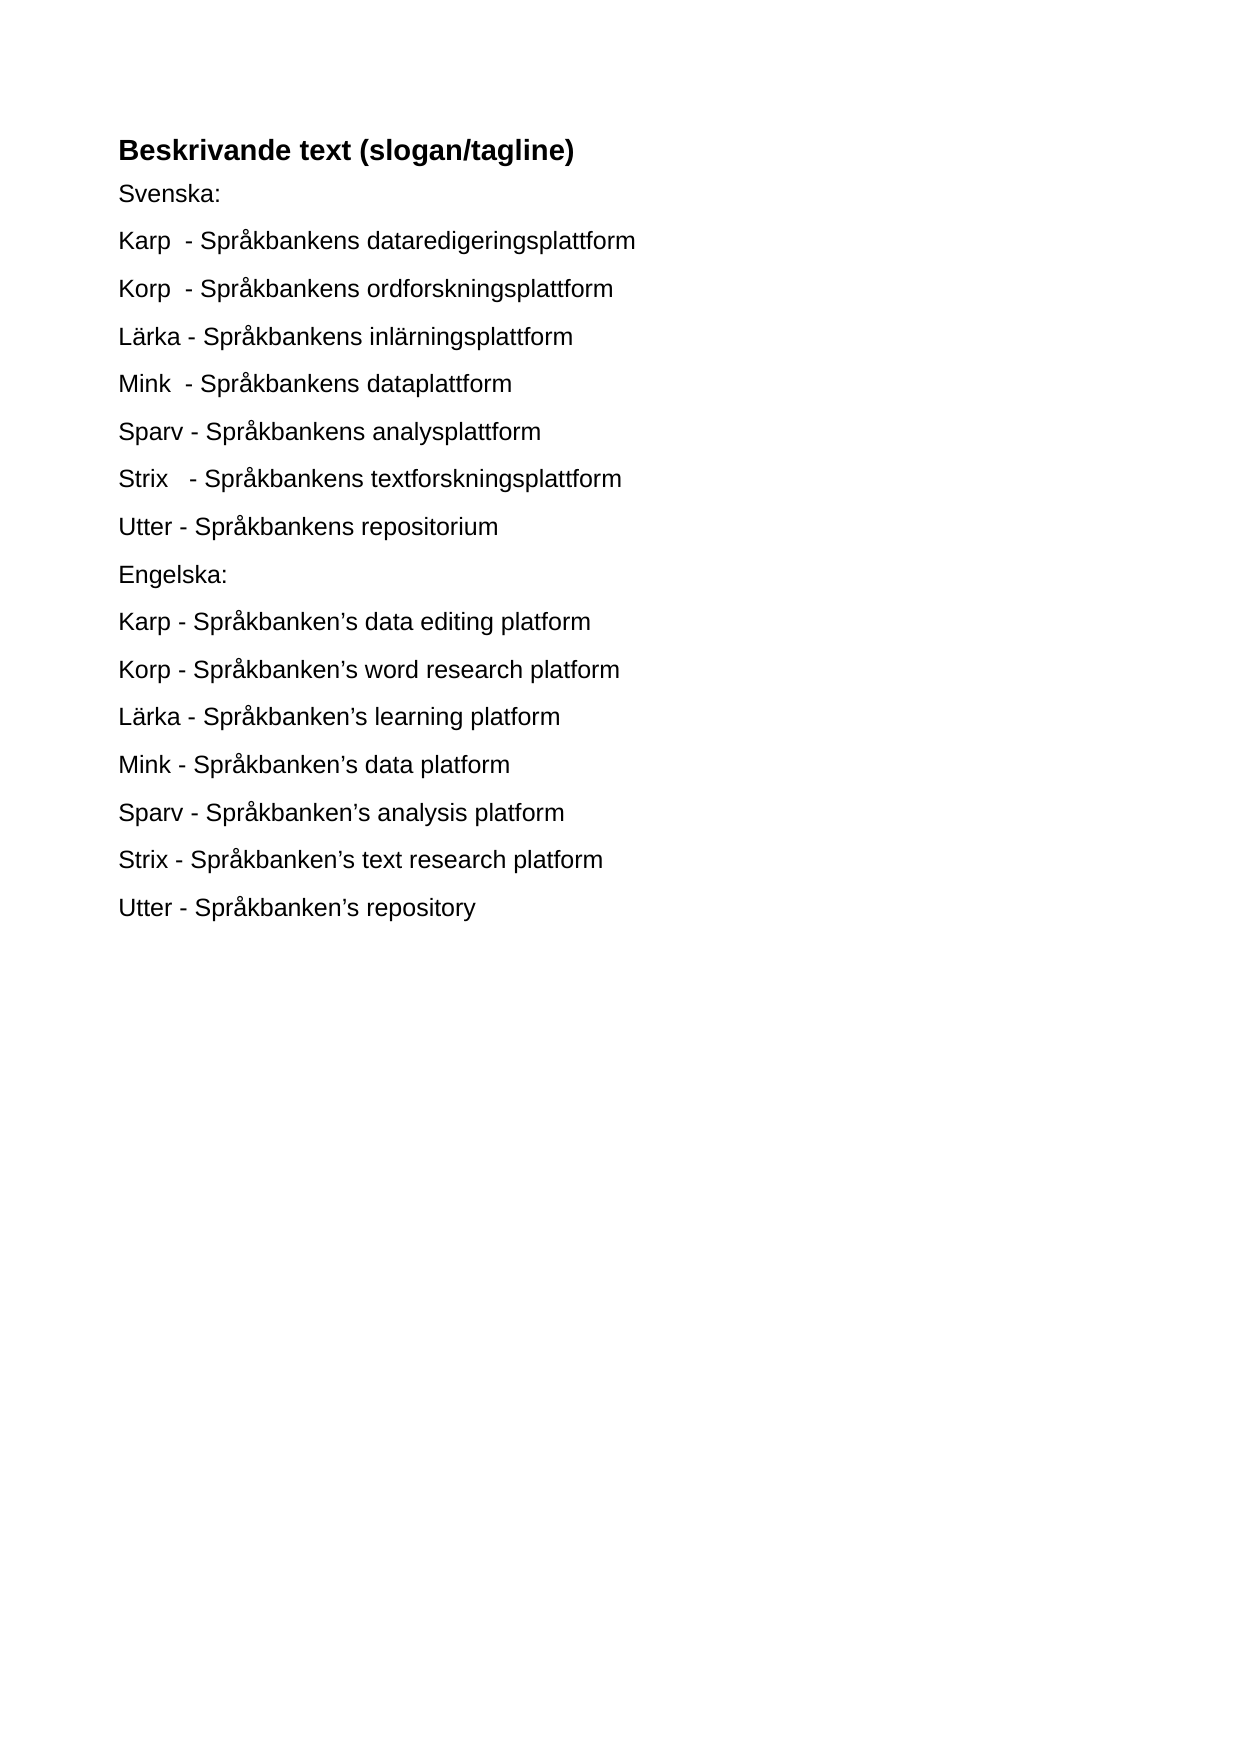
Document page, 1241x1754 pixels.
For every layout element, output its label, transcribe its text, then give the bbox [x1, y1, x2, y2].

text Lärka - Språkbankens inlärningsplattform [118, 322, 1122, 350]
subtitle Beskrivande text (slogan/tagline) [118, 133, 1122, 166]
text Utter - Språkbankens repositorium [118, 512, 1122, 541]
text Sparv - Språkbankens analysplattform [118, 417, 1122, 446]
text Sparv - Språkbanken’s analysis platform [118, 798, 1122, 826]
text Korp - Språkbanken’s word research platform [118, 655, 1122, 683]
text Lärka - Språkbanken’s learning platform [118, 702, 1122, 731]
text Utter - Språkbanken’s repository [118, 893, 1122, 922]
text Strix - Språkbankens textforskningsplattform [118, 464, 1122, 493]
text Karp - Språkbanken’s data editing platform [118, 607, 1122, 636]
text Karp - Språkbankens dataredigeringsplattform [118, 226, 1122, 255]
text Engelska: [118, 559, 1122, 588]
text Strix - Språkbanken’s text research platform [118, 845, 1122, 874]
text Mink - Språkbankens dataplattform [118, 369, 1122, 398]
text Svenska: [118, 179, 1122, 207]
text Mink - Språkbanken’s data platform [118, 750, 1122, 779]
text Korp - Språkbankens ordforskningsplattform [118, 274, 1122, 303]
